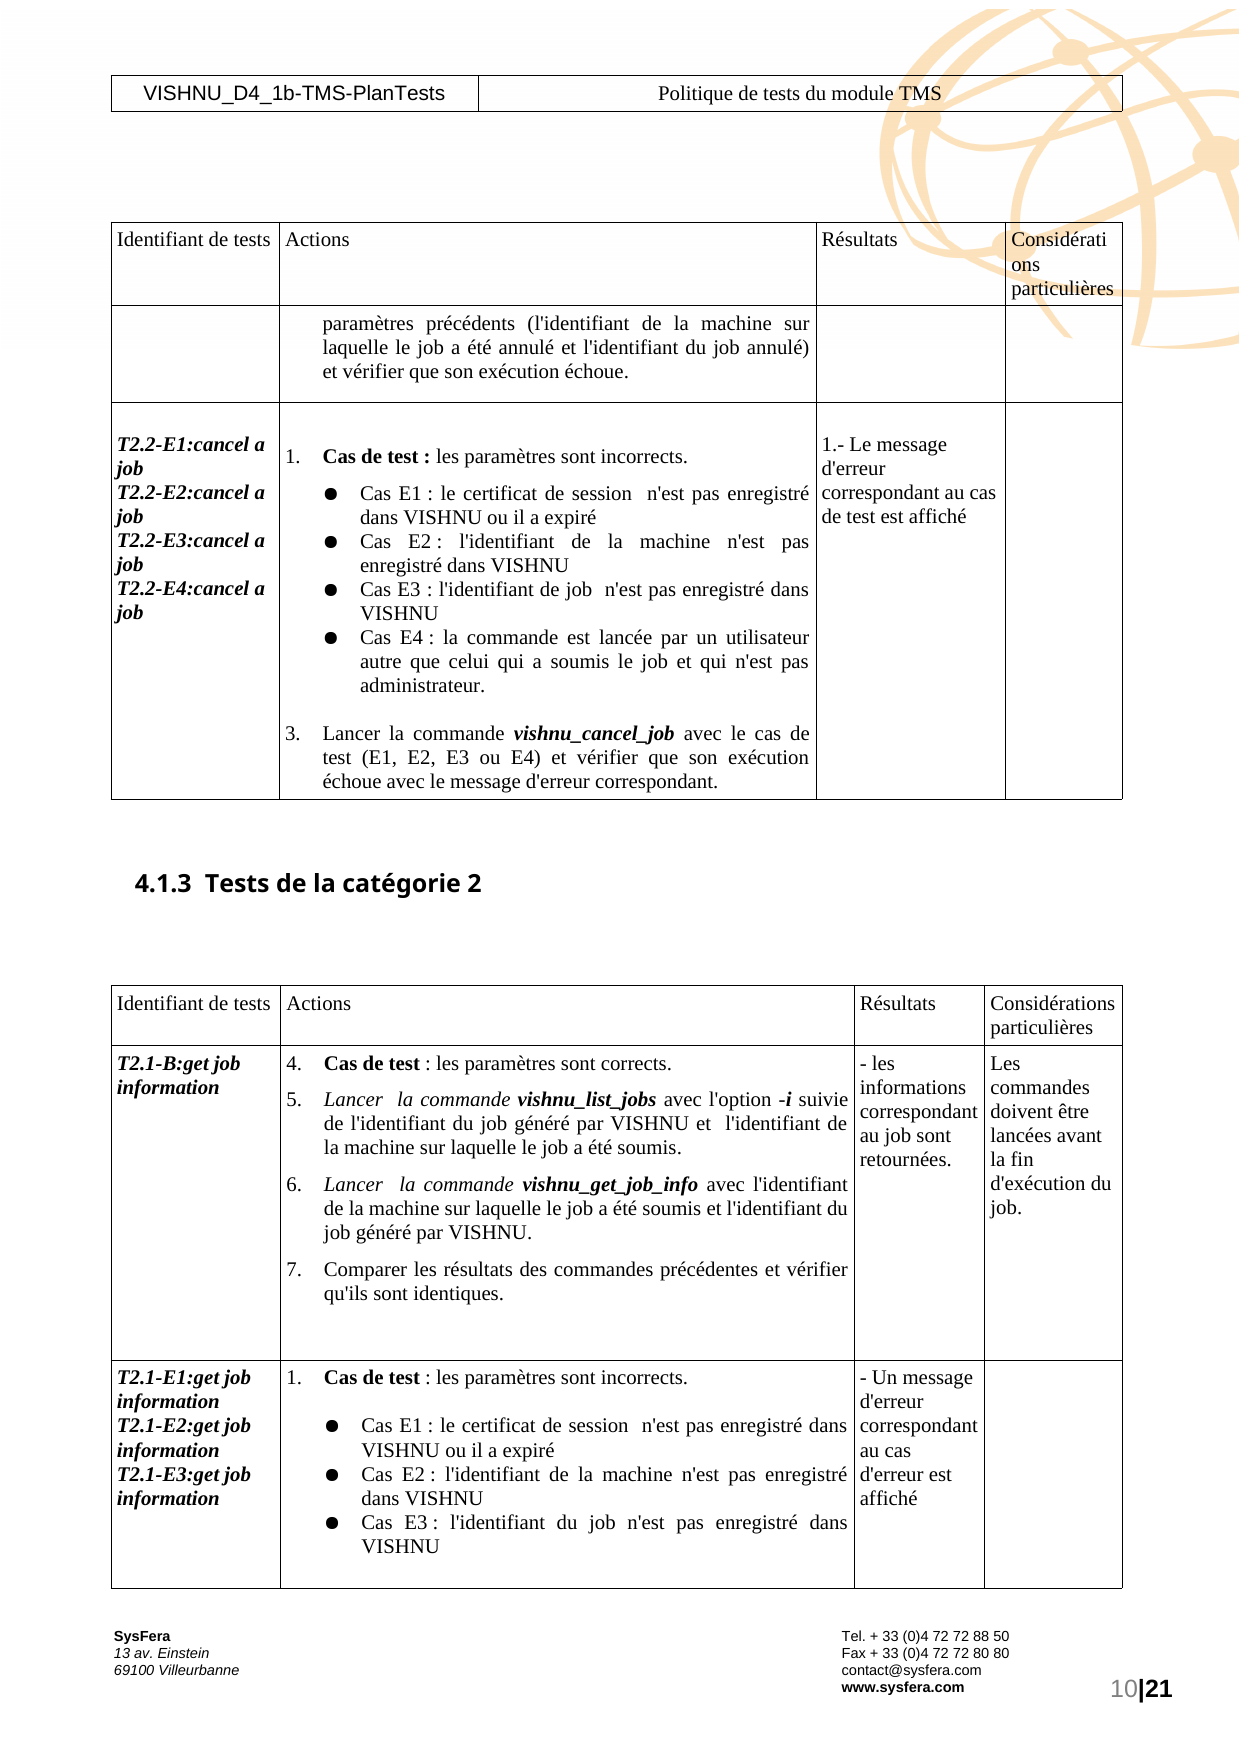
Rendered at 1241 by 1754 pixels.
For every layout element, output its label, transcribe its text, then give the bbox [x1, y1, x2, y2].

table_cell [817, 351, 1005, 402]
table_cell T2.2-E1:cancel a job T2.2-E2:cancel a job T2.2-E3:cancel a job T2.2-E4:cancel a job [112, 403, 279, 799]
table_header Considérations particulières [985, 986, 1122, 1045]
table_cell Les commandes doivent être lancées avant la fin d'exécution du job. [985, 1046, 1122, 1359]
picture [1006, 306, 1122, 349]
table_header Actions [281, 986, 854, 1045]
table_header Identifiant de tests [112, 986, 280, 1045]
table_cell - les informations correspondant au job sont retournées. [855, 1046, 984, 1359]
table_cell T2.1-E1:get job information T2.1-E2:get job information T2.1-E3:get job information [112, 1361, 280, 1588]
table_cell Cas de test : les paramètres sont incorrects. Cas E1 : le certificat de session n'est pas enregistré dans VISHNU ou il a expiré Cas E2 : l'identifiant de la machine n'est pas enregistré dans VISHNU Cas E3 : l'identifiant de job n'est pas enregistré dans VISHNU Cas E4 : la commande est lancée par un utilisateur autre que celui qui a soumis le job et qui n'est pas administrateur. Lancer la commande vishnu_cancel_job avec le cas de test (E1, E2, E3 ou E4) et vérifier que son exécution échoue avec le message d'erreur correspondant. [280, 403, 816, 799]
table_cell Cas de test : les paramètres sont corrects. Lancer la commande vishnu_cancel_job avec l'identifiant de la machine sur laquelle le job sera annulé et l'identifiant du job à annuler. Lancer la commande vishnu_get_job_info avec les paramètres précédents (l'identifiant de la machine sur laquelle le job a été annulé et l'identifiant du job annulé) et vérifier que son exécution échoue. [280, 351, 816, 402]
picture [112, 306, 279, 349]
table_cell [1006, 351, 1122, 402]
picture [817, 306, 1005, 349]
picture [112, 223, 279, 305]
subtitle Tests de la catégorie 2 [134, 865, 1122, 899]
table_cell [1006, 403, 1122, 799]
picture [817, 223, 1005, 305]
picture [1, 9, 1239, 349]
picture [280, 223, 816, 305]
picture [280, 306, 816, 349]
table_cell Cas de test : les paramètres sont corrects. Lancer la commande vishnu_list_jobs avec l'option -i suivie de l'identifiant du job généré par VISHNU et l'identifiant de la machine sur laquelle le job a été soumis. Lancer la commande vishnu_get_job_info avec l'identifiant de la machine sur laquelle le job a été soumis et l'identifiant du job généré par VISHNU. Comparer les résultats des commandes précédentes et vérifier qu'ils sont identiques. [281, 1046, 854, 1359]
table_cell Cas de test : les paramètres sont incorrects. Cas E1 : le certificat de session n'est pas enregistré dans VISHNU ou il a expiré Cas E2 : l'identifiant de la machine n'est pas enregistré dans VISHNU Cas E3 : l'identifiant du job n'est pas enregistré dans VISHNU Lancer le commande vishnu_get_job_info avec le cas de test (E1, E2 ou E3) et vérifier que son exécution échoue avec le message d'erreur correspondant. [281, 1361, 854, 1588]
table_cell T2.1-B:get job information [112, 1046, 280, 1359]
table_cell [985, 1361, 1122, 1588]
table_cell [112, 351, 279, 402]
table_header Résultats [855, 986, 984, 1045]
picture [1006, 223, 1122, 305]
table_cell - Le message d'erreur correspondant au cas de test est affiché [817, 403, 1005, 799]
table_cell - Un message d'erreur correspondant au cas d'erreur est affiché [855, 1361, 984, 1588]
